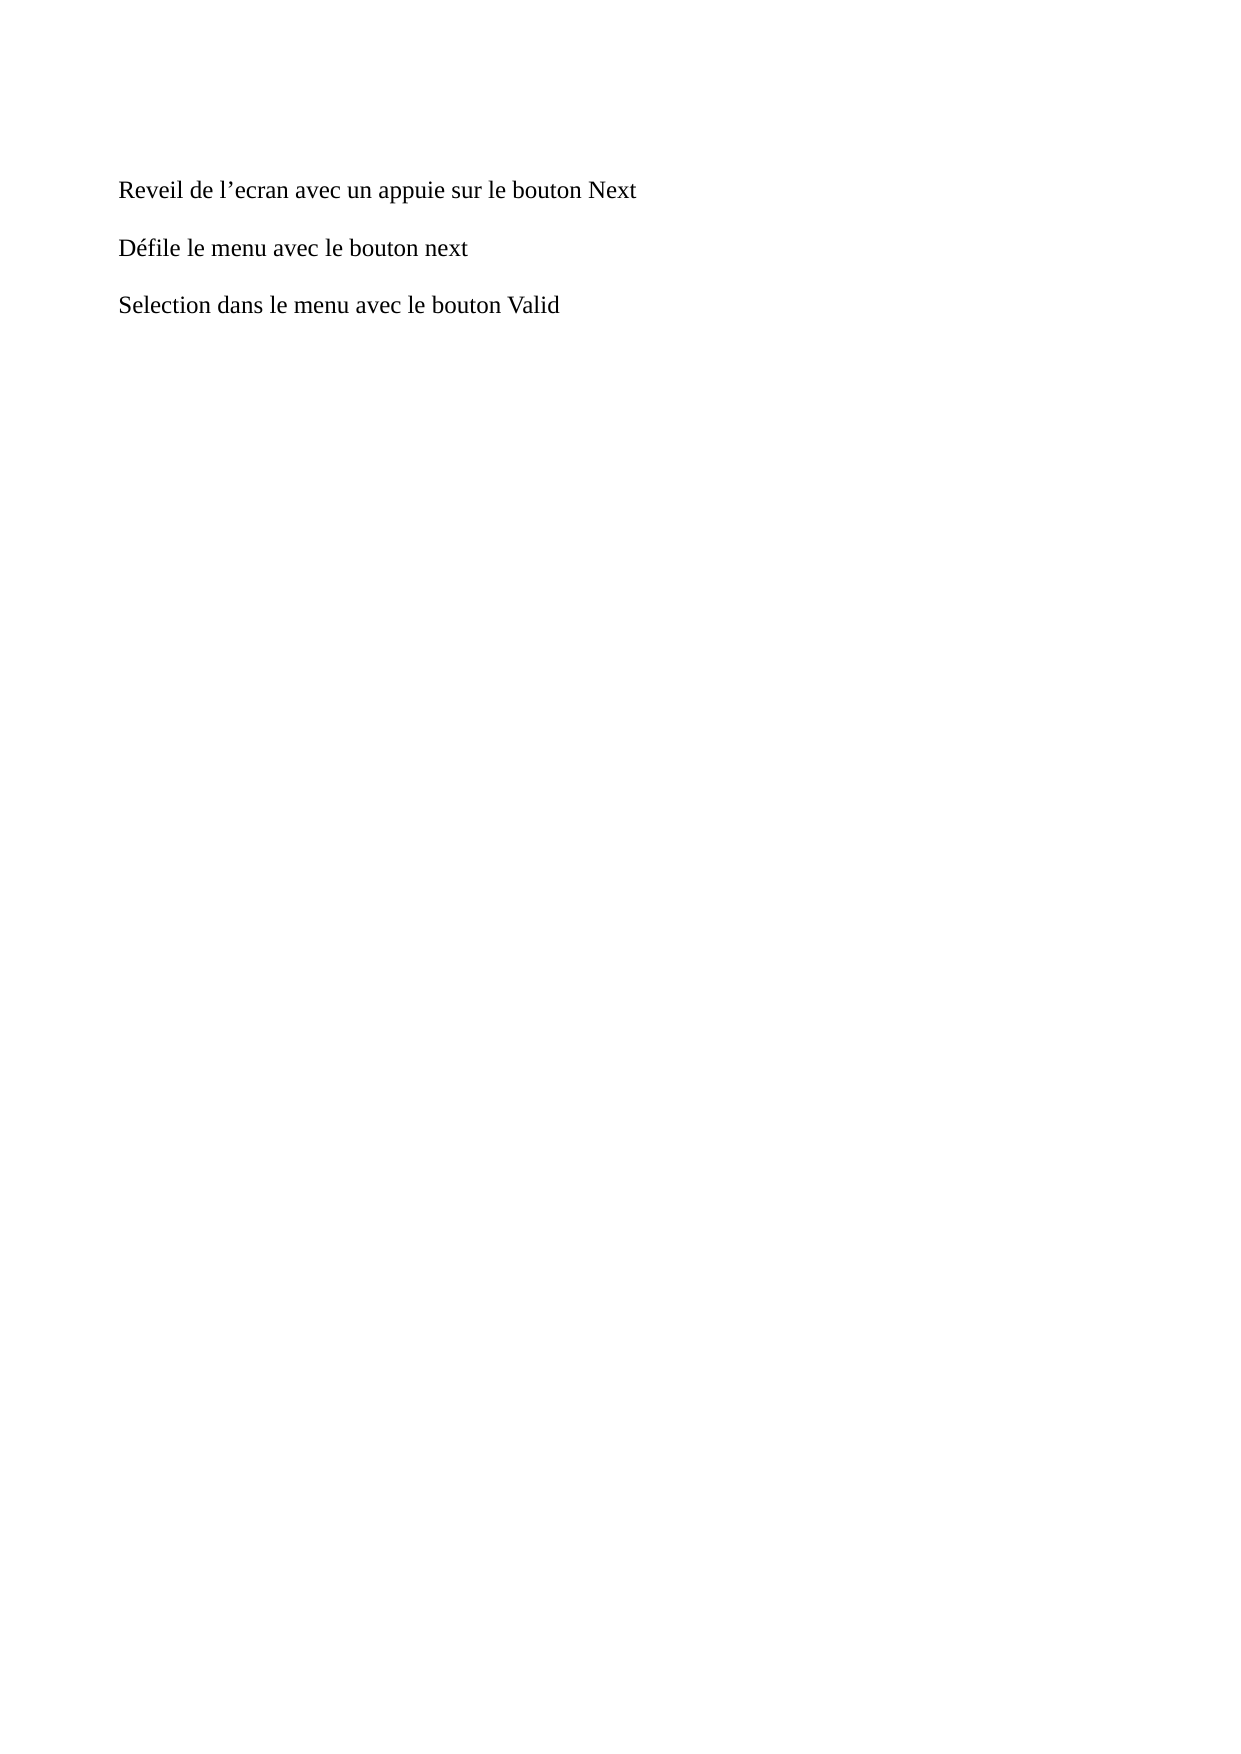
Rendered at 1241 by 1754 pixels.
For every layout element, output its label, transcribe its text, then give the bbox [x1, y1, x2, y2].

text Défile le menu avec le bouton next [118, 233, 1122, 262]
text Selection dans le menu avec le bouton Valid [118, 291, 1122, 319]
text Reveil de l’ecran avec un appuie sur le bouton Next [118, 176, 1122, 204]
